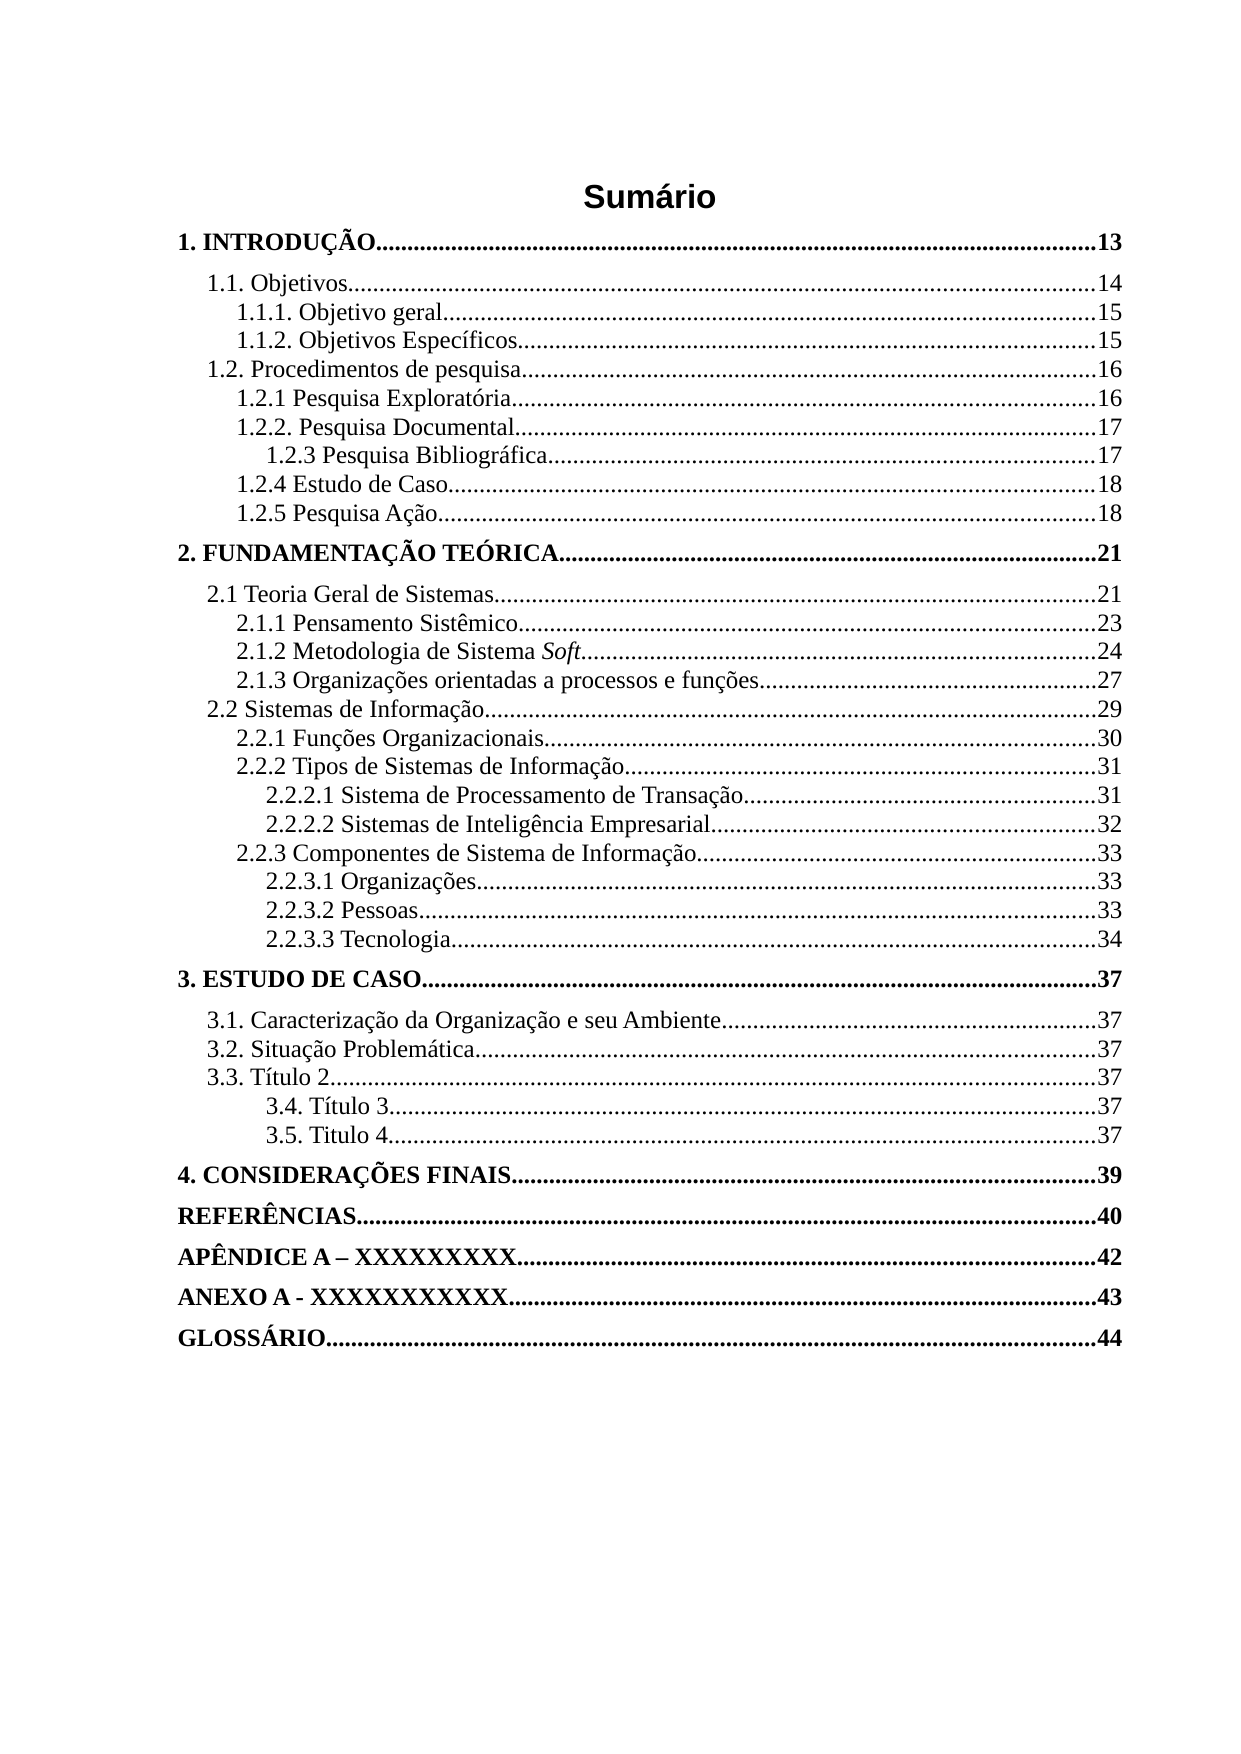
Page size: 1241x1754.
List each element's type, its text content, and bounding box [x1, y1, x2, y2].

text 1.1. Objetivos 14 [207, 268, 1122, 297]
text 1.2.2. Pesquisa Documental 17 [236, 412, 1122, 440]
text 1.2. Procedimentos de pesquisa 16 [207, 354, 1122, 383]
text 2.2.3.1 Organizações 33 [266, 866, 1122, 895]
text 2. Fundamentação Teórica 21 [177, 538, 1122, 567]
text 2.1.2 Metodologia de Sistema Soft 24 [236, 636, 1122, 665]
text 1.2.5 Pesquisa Ação 18 [236, 498, 1122, 527]
text 2.1.3 Organizações orientadas a processos e funções 27 [236, 665, 1122, 694]
text 1.1.1. Objetivo geral 15 [236, 297, 1122, 325]
subtitle Sumário [177, 177, 1122, 216]
text 3.3. Título 2 37 [207, 1062, 1122, 1091]
text 2.2.2 Tipos de Sistemas de Informação 31 [236, 751, 1122, 780]
text 2.2 Sistemas de Informação 29 [207, 694, 1122, 723]
text 2.2.3.3 Tecnologia 34 [266, 924, 1122, 953]
text 3.2. Situação Problemática 37 [207, 1034, 1122, 1062]
text 1.2.3 Pesquisa Bibliográfica 17 [266, 440, 1122, 469]
text APÊNDICE A – XXXXXXXXX 42 [177, 1242, 1122, 1270]
text 2.1 Teoria Geral de Sistemas 21 [207, 579, 1122, 608]
text 2.2.1 Funções Organizacionais 30 [236, 723, 1122, 751]
text 2.1.1 Pensamento Sistêmico 23 [236, 608, 1122, 636]
text Glossário 44 [177, 1323, 1122, 1351]
text 3. Estudo de Caso 37 [177, 964, 1122, 993]
text 1.1.2. Objetivos Específicos 15 [236, 325, 1122, 354]
text 2.2.2.2 Sistemas de Inteligência Empresarial 32 [266, 809, 1122, 838]
text 3.5. Titulo 4 37 [266, 1120, 1122, 1149]
text 2.2.3.2 Pessoas 33 [266, 895, 1122, 924]
text 1.2.4 Estudo de Caso 18 [236, 469, 1122, 498]
text Referências 40 [177, 1201, 1122, 1230]
text 1. Introdução 13 [177, 227, 1122, 256]
text 2.2.2.1 Sistema de Processamento de Transação 31 [266, 780, 1122, 809]
text ANEXO A - XXXXXXXXXXX 43 [177, 1282, 1122, 1311]
text 2.2.3 Componentes de Sistema de Informação 33 [236, 838, 1122, 866]
text 4. Considerações finais 39 [177, 1161, 1122, 1189]
text 1.2.1 Pesquisa Exploratória 16 [236, 383, 1122, 412]
text 3.4. Título 3 37 [266, 1091, 1122, 1120]
text 3.1. Caracterização da Organização e seu Ambiente 37 [207, 1005, 1122, 1034]
